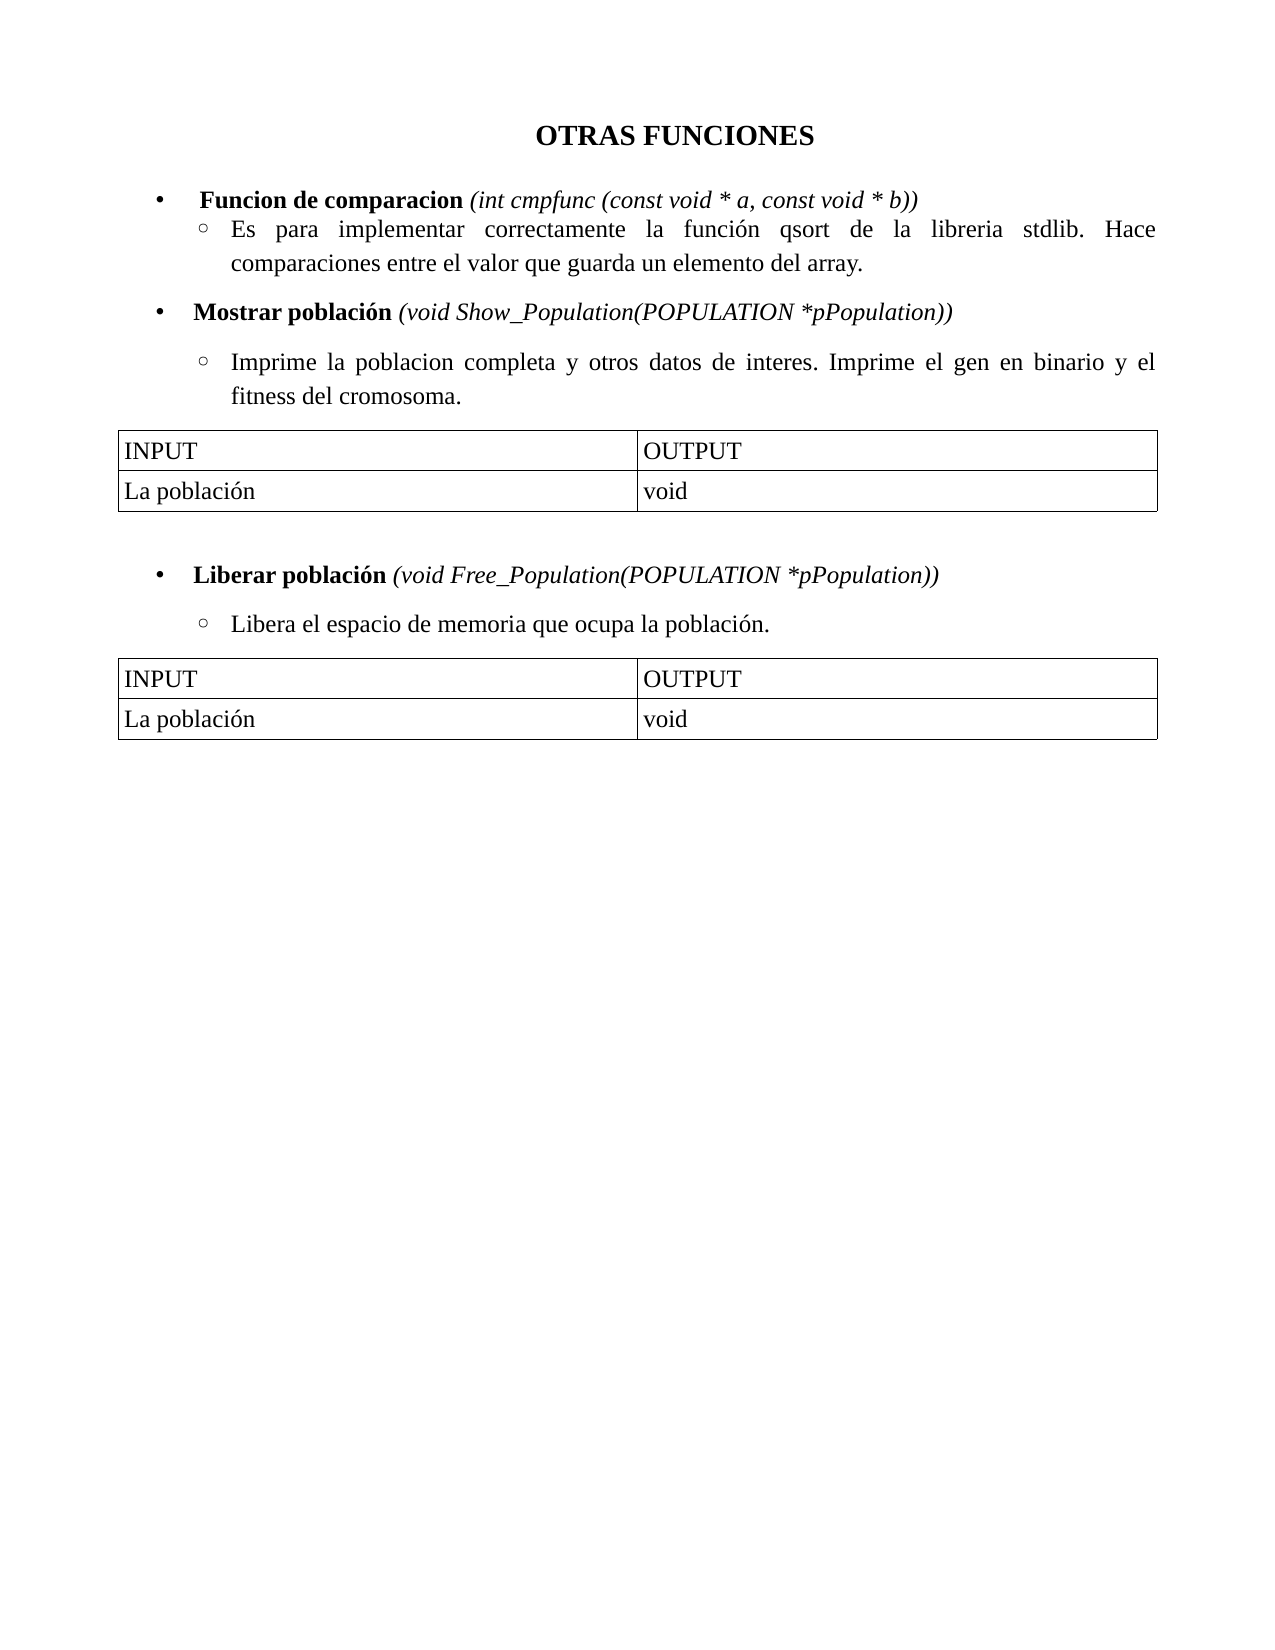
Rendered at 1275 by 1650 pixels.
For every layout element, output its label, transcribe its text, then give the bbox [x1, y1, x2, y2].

table_header OUTPUT [638, 659, 1157, 698]
table_header INPUT [119, 659, 637, 698]
table_header OUTPUT [638, 431, 1157, 470]
table_cell La población [119, 699, 637, 739]
table_header INPUT [119, 431, 637, 470]
table_cell void [638, 471, 1157, 511]
list OTRAS FUNCIONES [156, 118, 1157, 152]
table_cell La población [119, 471, 637, 511]
list Imprime la poblacion completa y otros datos de interes. Imprime el gen en binario y el fitness del cromosoma. [193, 347, 1157, 410]
table_cell void [638, 699, 1157, 739]
list Es para implementar correctamente la función qsort de la libreria stdlib. Hace comparaciones entre el valor que guarda un elemento del array. [193, 214, 1157, 277]
list Mostrar población (void Show_Population(POPULATION *pPopulation)) [156, 297, 1157, 326]
list Libera el espacio de memoria que ocupa la población. [193, 609, 1157, 638]
list Liberar población (void Free_Population(POPULATION *pPopulation)) [156, 560, 1157, 589]
list Funcion de comparacion (int cmpfunc (const void * a, const void * b)) [156, 185, 1157, 214]
